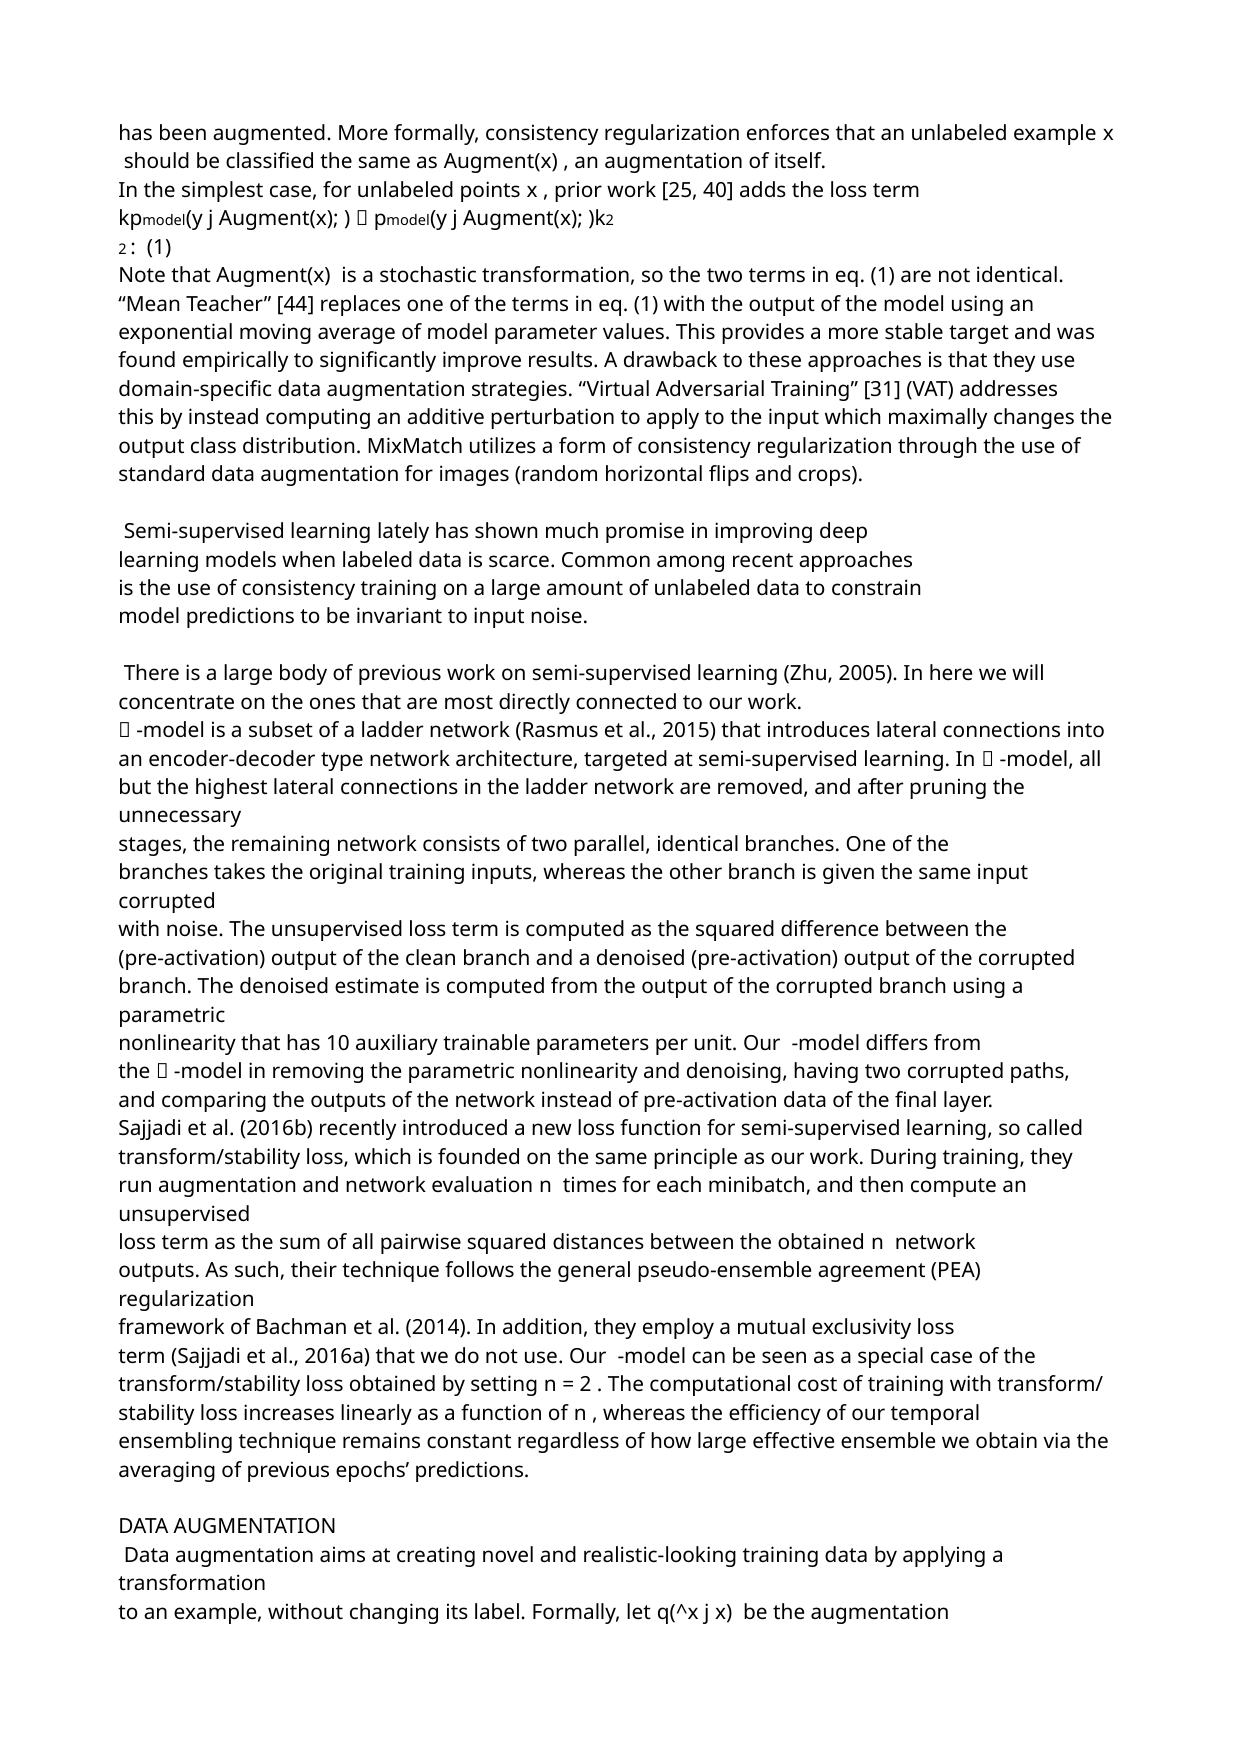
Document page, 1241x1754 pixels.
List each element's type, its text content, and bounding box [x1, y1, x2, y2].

text output class distribution. MixMatch utilizes a form of consistency regularization through the use of [118, 431, 1122, 459]
text kpmodel(y j Augment(x); ) 􀀀 pmodel(y j Augment(x); )k2 [118, 203, 1122, 232]
text learning models when labeled data is scarce. Common among recent approaches [118, 545, 1122, 573]
text branch. The denoised estimate is computed from the output of the corrupted branch using a parametric [118, 971, 1122, 1028]
text (pre-activation) output of the clean branch and a denoised (pre-activation) output of the corrupted [118, 943, 1122, 971]
text loss term as the sum of all pairwise squared distances between the obtained n network [118, 1227, 1122, 1256]
text There is a large body of previous work on semi-supervised learning (Zhu, 2005). In here we will [118, 658, 1122, 687]
text transform/stability loss obtained by setting n = 2 . The computational cost of training with transform/ [118, 1369, 1122, 1398]
text outputs. As such, their technique follows the general pseudo-ensemble agreement (PEA) regularization [118, 1256, 1122, 1312]
text Semi-supervised learning lately has shown much promise in improving deep [118, 516, 1122, 545]
text with noise. The unsupervised loss term is computed as the squared difference between the [118, 914, 1122, 943]
text this by instead computing an additive perturbation to apply to the input which maximally changes the [118, 402, 1122, 431]
text an encoder-decoder type network architecture, targeted at semi-supervised learning. In 􀀀 -model, all [118, 744, 1122, 772]
text stages, the remaining network consists of two parallel, identical branches. One of the [118, 829, 1122, 857]
text has been augmented. More formally, consistency regularization enforces that an unlabeled example x [118, 118, 1122, 147]
text standard data augmentation for images (random horizontal flips and crops). [118, 459, 1122, 488]
text run augmentation and network evaluation n times for each minibatch, and then compute an unsupervised [118, 1170, 1122, 1227]
text should be classified the same as Augment(x) , an augmentation of itself. [118, 147, 1122, 175]
text stability loss increases linearly as a function of n , whereas the efficiency of our temporal [118, 1398, 1122, 1426]
text 􀀀 -model is a subset of a ladder network (Rasmus et al., 2015) that introduces lateral connections into [118, 715, 1122, 744]
text 2 : (1) [118, 232, 1122, 260]
text framework of Bachman et al. (2014). In addition, they employ a mutual exclusivity loss [118, 1312, 1122, 1341]
text but the highest lateral connections in the ladder network are removed, and after pruning the unnecessary [118, 772, 1122, 829]
text nonlinearity that has 10 auxiliary trainable parameters per unit. Our -model differs from [118, 1028, 1122, 1057]
text Sajjadi et al. (2016b) recently introduced a new loss function for semi-supervised learning, so called [118, 1113, 1122, 1142]
text In the simplest case, for unlabeled points x , prior work [25, 40] adds the loss term [118, 175, 1122, 203]
text and comparing the outputs of the network instead of pre-activation data of the final layer. [118, 1085, 1122, 1113]
text ensembling technique remains constant regardless of how large effective ensemble we obtain via the [118, 1426, 1122, 1455]
text DATA AUGMENTATION [118, 1512, 1122, 1540]
text the 􀀀 -model in removing the parametric nonlinearity and denoising, having two corrupted paths, [118, 1057, 1122, 1085]
text transform/stability loss, which is founded on the same principle as our work. During training, they [118, 1142, 1122, 1170]
text term (Sajjadi et al., 2016a) that we do not use. Our -model can be seen as a special case of the [118, 1341, 1122, 1369]
text Data augmentation aims at creating novel and realistic-looking training data by applying a transformation [118, 1540, 1122, 1597]
text to an example, without changing its label. Formally, let q(^x j x) be the augmentation [118, 1597, 1122, 1625]
text domain-specific data augmentation strategies. “Virtual Adversarial Training” [31] (VAT) addresses [118, 374, 1122, 402]
text averaging of previous epochs’ predictions. [118, 1455, 1122, 1483]
text branches takes the original training inputs, whereas the other branch is given the same input corrupted [118, 857, 1122, 914]
text “Mean Teacher” [44] replaces one of the terms in eq. (1) with the output of the model using an [118, 289, 1122, 317]
text is the use of consistency training on a large amount of unlabeled data to constrain [118, 573, 1122, 602]
text exponential moving average of model parameter values. This provides a more stable target and was [118, 317, 1122, 346]
text Note that Augment(x) is a stochastic transformation, so the two terms in eq. (1) are not identical. [118, 260, 1122, 289]
text concentrate on the ones that are most directly connected to our work. [118, 687, 1122, 715]
text model predictions to be invariant to input noise. [118, 602, 1122, 630]
text found empirically to significantly improve results. A drawback to these approaches is that they use [118, 346, 1122, 374]
